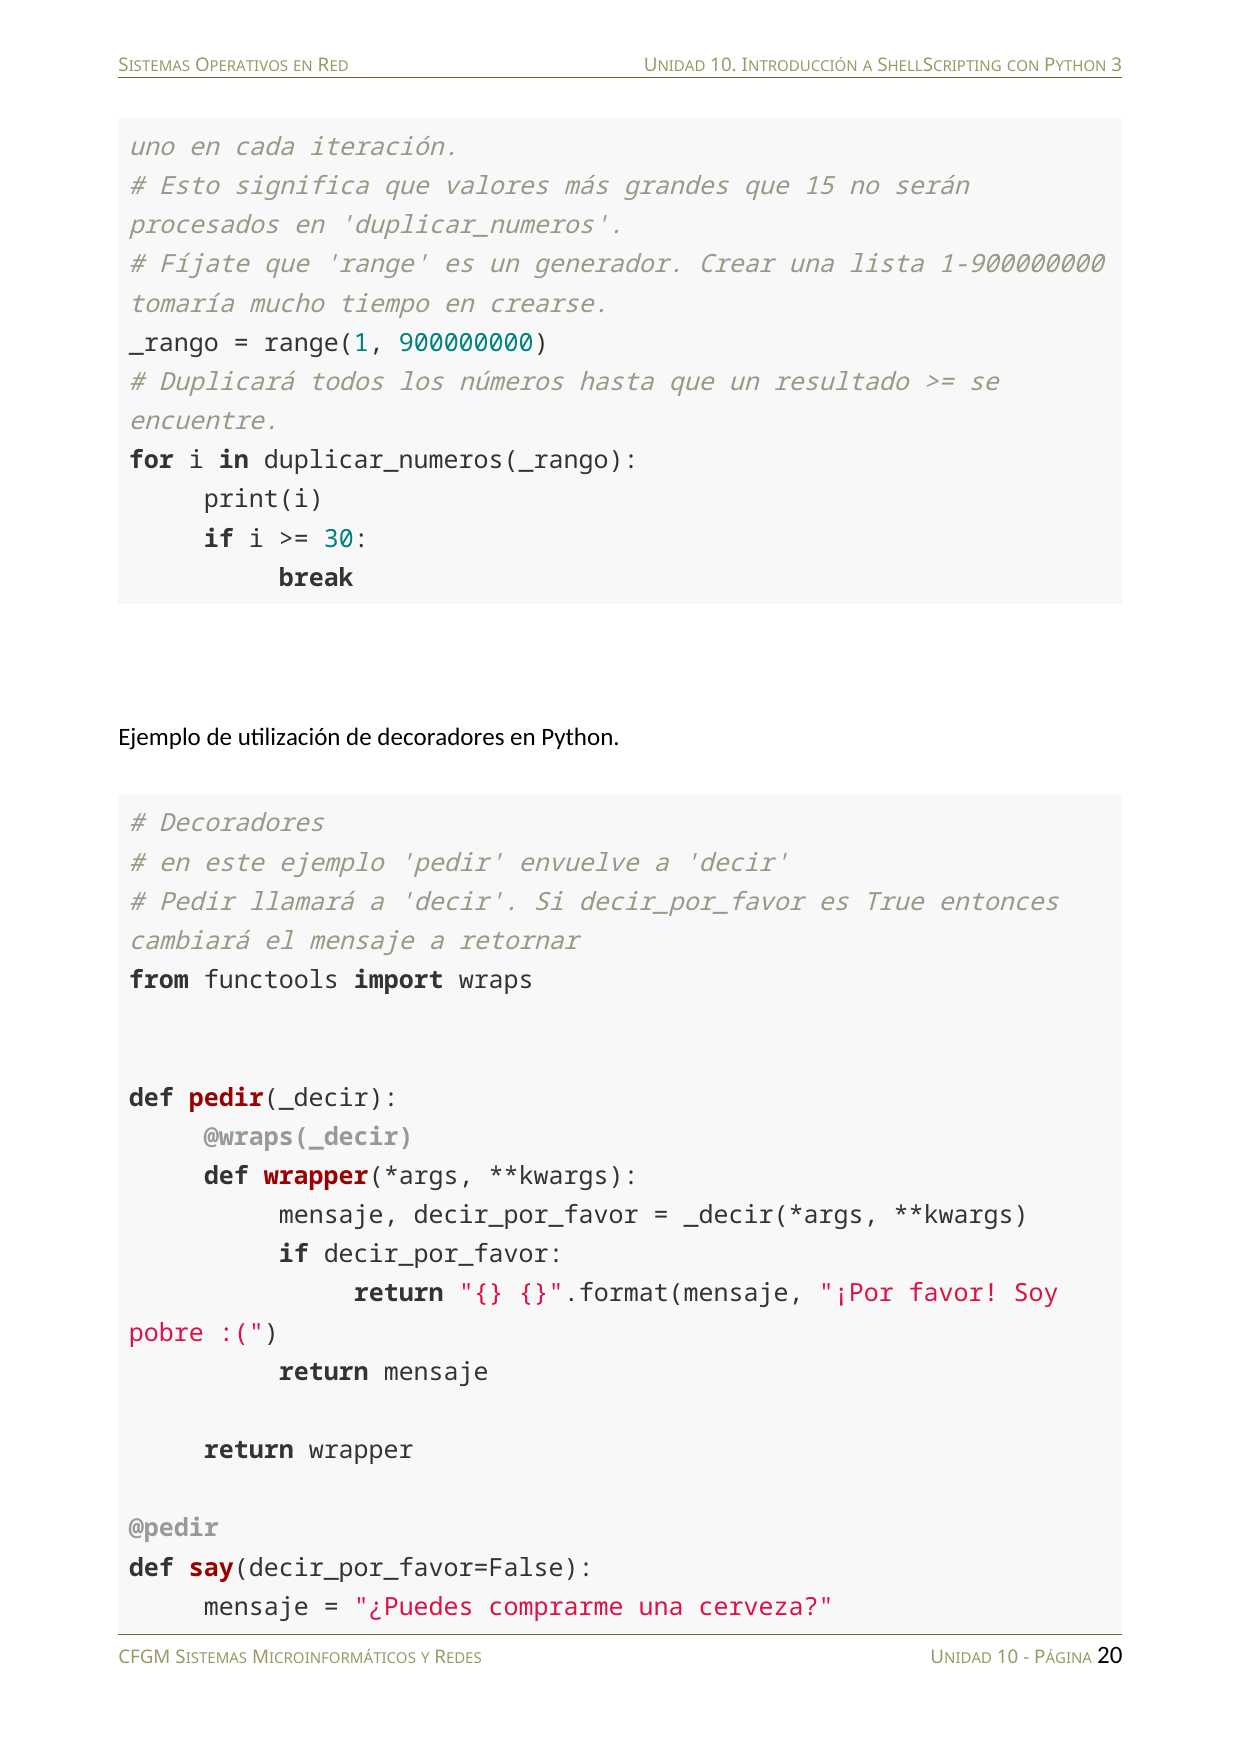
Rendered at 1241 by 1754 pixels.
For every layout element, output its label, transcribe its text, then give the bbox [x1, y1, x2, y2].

table_header # Decoradores # en este ejemplo 'pedir' envuelve a 'decir' # Pedir llamará a 'decir'. Si decir_por_favor es True entonces cambiará el mensaje a retornar from functools import wraps def pedir(_decir): @wraps(_decir) def wrapper(*args, **kwargs): mensaje, decir_por_favor = _decir(*args, **kwargs) if decir_por_favor: return "{} {}".format(mensaje, "¡Por favor! Soy pobre :(") return mensaje return wrapper @pedir def say(decir_por_favor=False): mensaje = "¿Puedes comprarme una cerveza?" [118, 795, 1122, 1633]
table_header uno en cada iteración. # Esto significa que valores más grandes que 15 no serán procesados en 'duplicar_numeros'. # Fíjate que 'range' es un generador. Crear una lista 1-900000000 tomaría mucho tiempo en crearse. _rango = range(1, 900000000) # Duplicará todos los números hasta que un resultado >= se encuentre. for i in duplicar_numeros(_rango): print(i) if i >= 30: break [118, 118, 1122, 604]
text Ejemplo de utilización de decoradores en Python. [118, 721, 1122, 751]
